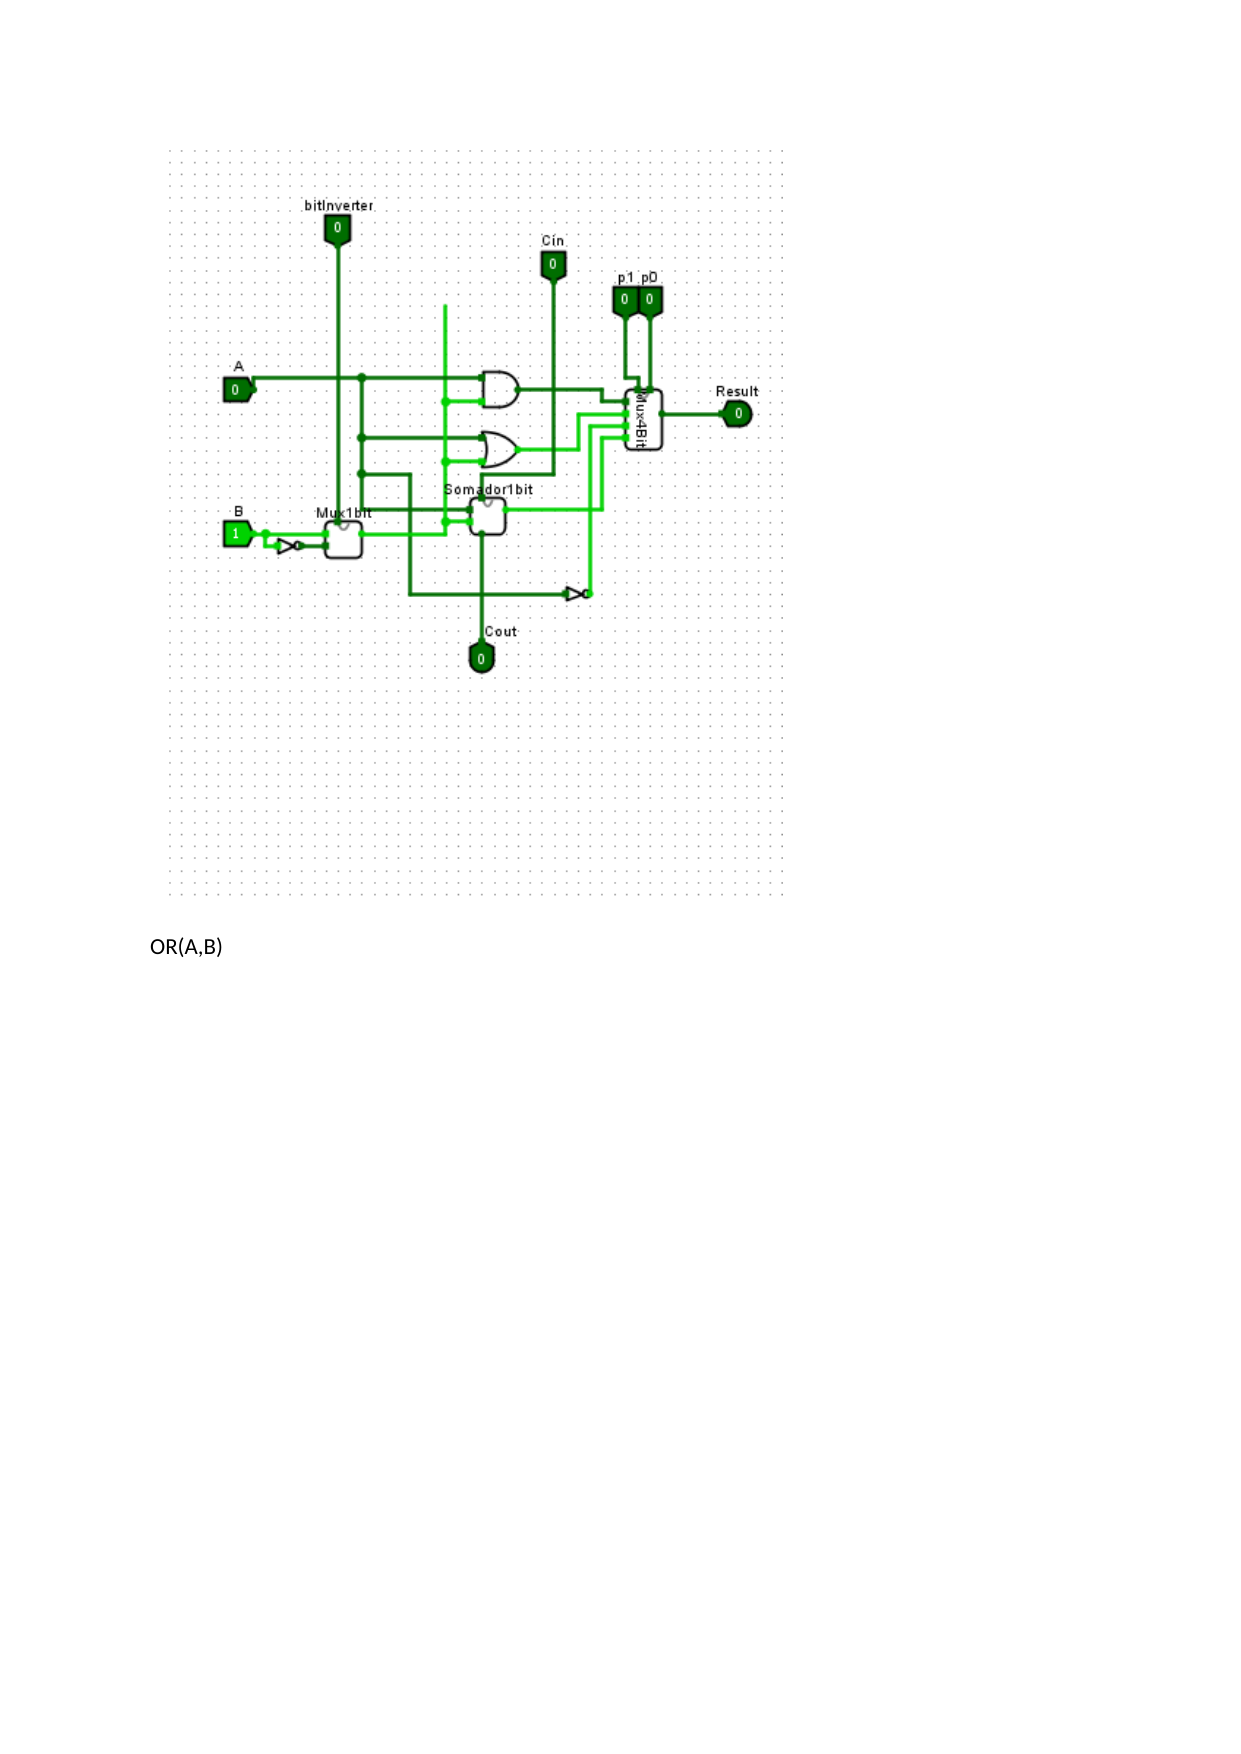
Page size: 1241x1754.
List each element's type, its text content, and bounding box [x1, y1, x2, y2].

picture [168, 150, 783, 900]
text OR(A,B) [150, 150, 1090, 960]
